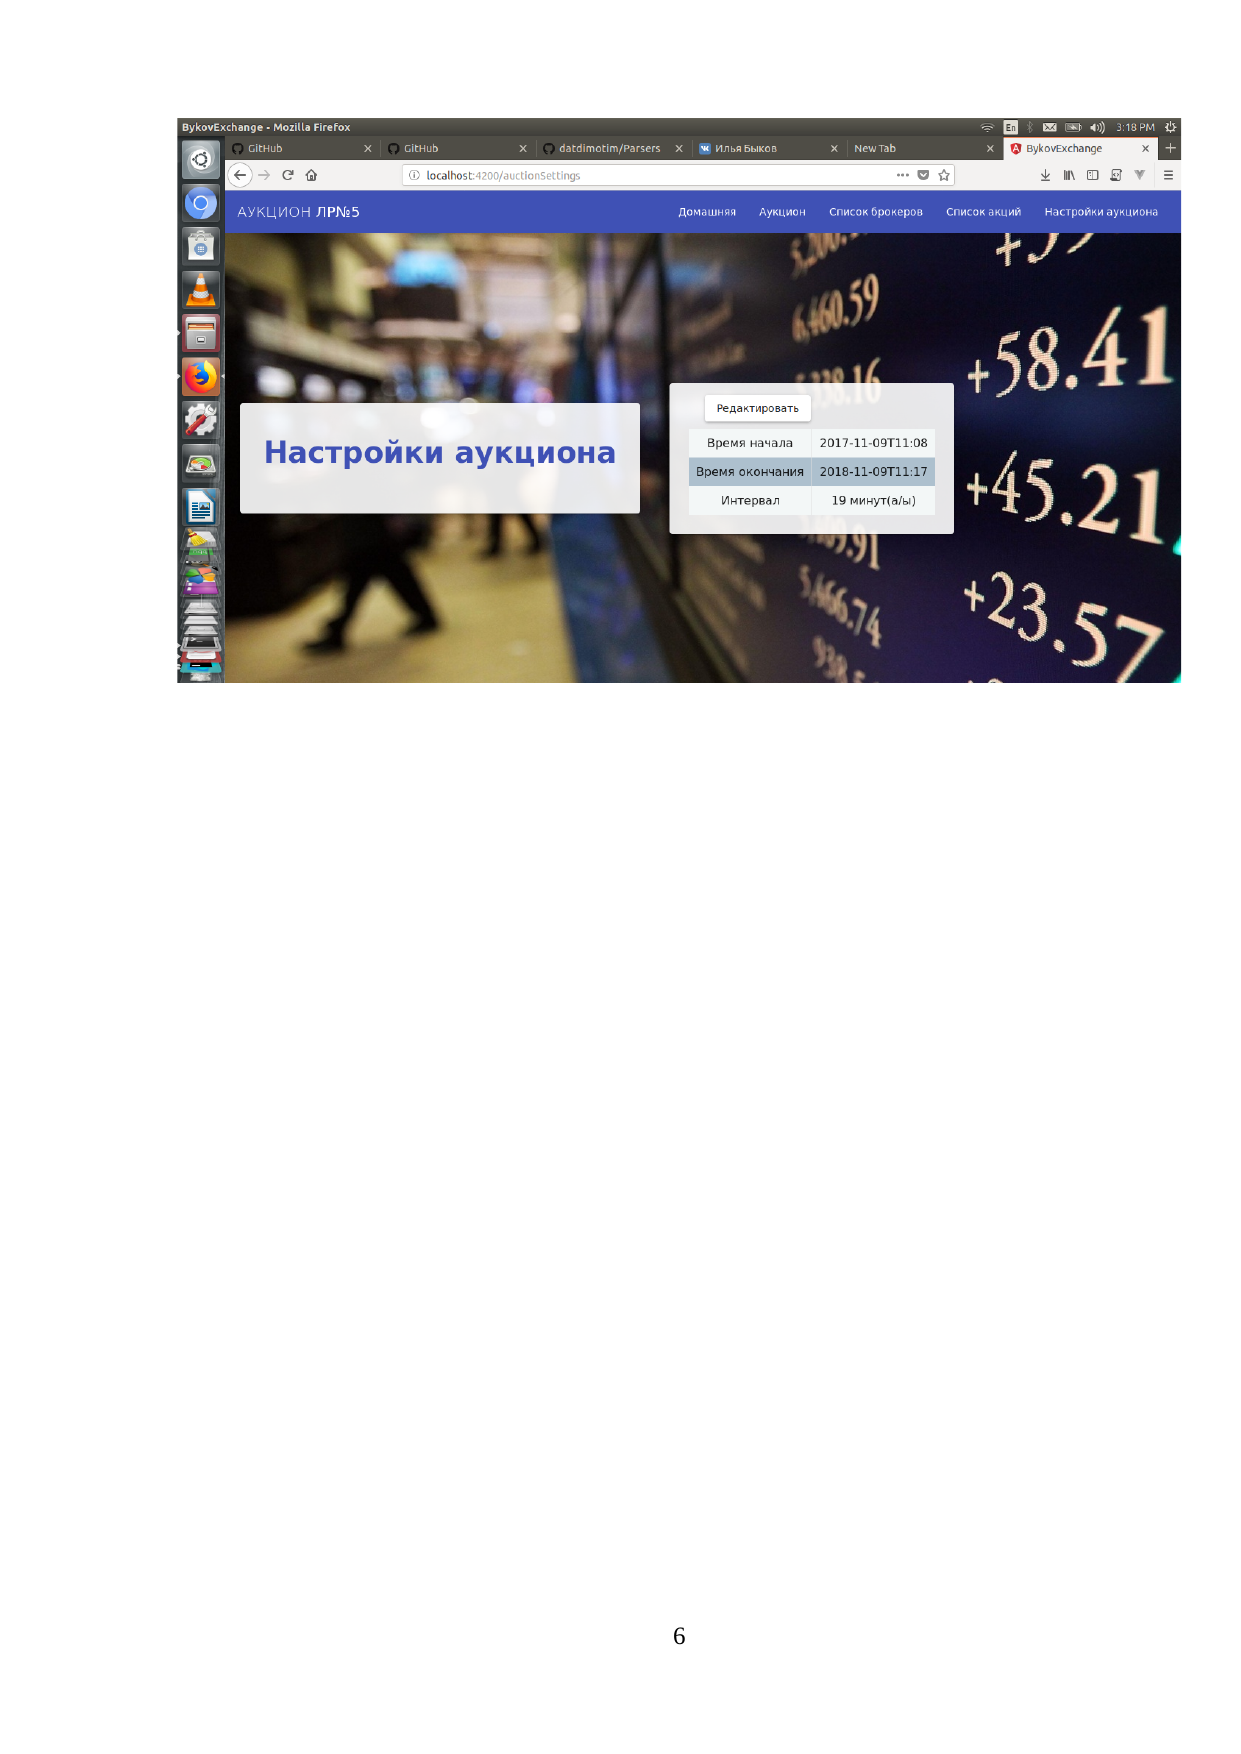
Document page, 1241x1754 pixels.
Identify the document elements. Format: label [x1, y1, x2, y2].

picture [177, 118, 1182, 683]
